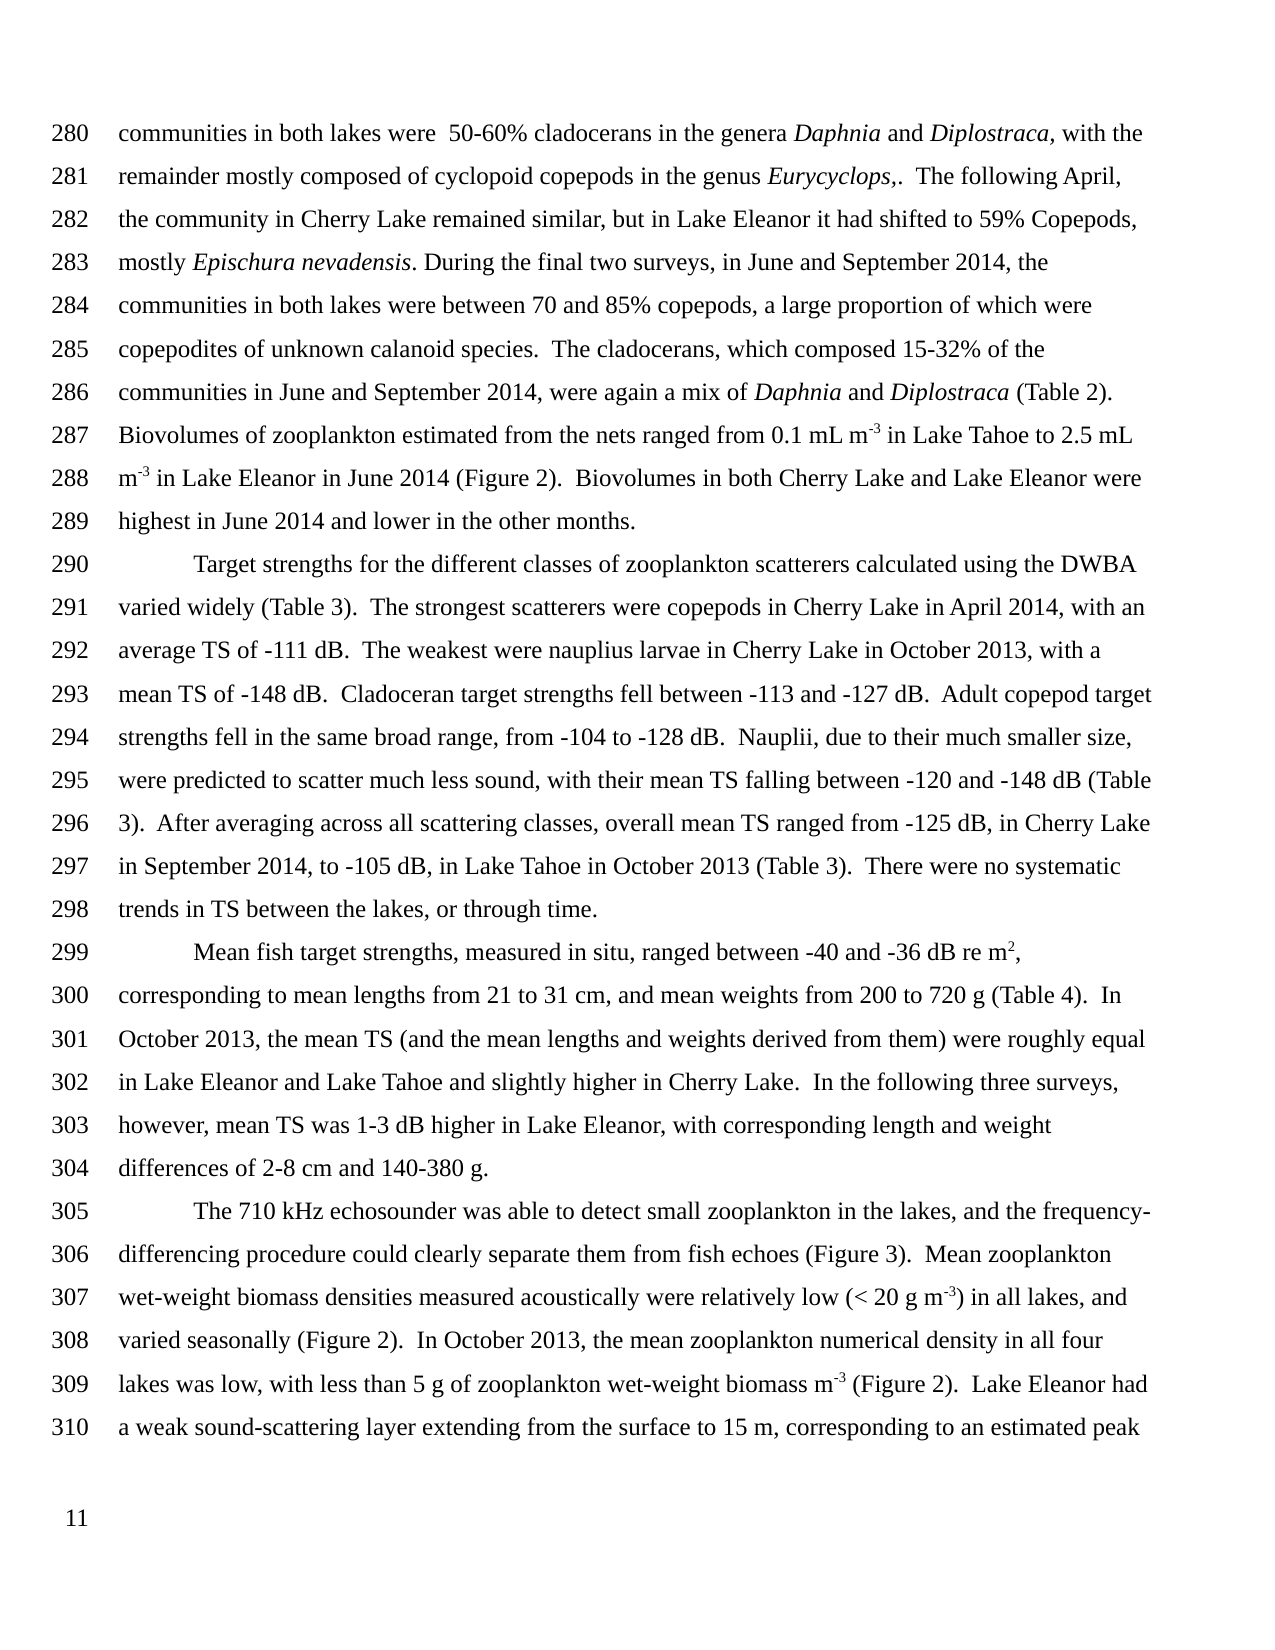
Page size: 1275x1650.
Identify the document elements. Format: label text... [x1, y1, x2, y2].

text communities in both lakes were 50-60% cladocerans in the genera Daphnia and Diplostraca, with the remainder mostly composed of cyclopoid copepods in the genus Eurycyclops,. The following April, the community in Cherry Lake remained similar, but in Lake Eleanor it had shifted to 59% Copepods, mostly Epischura nevadensis. During the final two surveys, in June and September 2014, the communities in both lakes were between 70 and 85% copepods, a large proportion of which were copepodites of unknown calanoid species. The cladocerans, which composed 15-32% of the communities in June and September 2014, were again a mix of Daphnia and Diplostraca (Table 2). Biovolumes of zooplankton estimated from the nets ranged from 0.1 mL m-3 in Lake Tahoe to 2.5 mL m-3 in Lake Eleanor in June 2014 (Figure 2). Biovolumes in both Cherry Lake and Lake Eleanor were highest in June 2014 and lower in the other months. [118, 118, 1157, 535]
text Mean fish target strengths, measured in situ, ranged between -40 and -36 dB re m2, corresponding to mean lengths from 21 to 31 cm, and mean weights from 200 to 720 g (Table 4). In October 2013, the mean TS (and the mean lengths and weights derived from them) were roughly equal in Lake Eleanor and Lake Tahoe and slightly higher in Cherry Lake. In the following three surveys, however, mean TS was 1-3 dB higher in Lake Eleanor, with corresponding length and weight differences of 2-8 cm and 140-380 g. [118, 937, 1157, 1182]
text Target strengths for the different classes of zooplankton scatterers calculated using the DWBA varied widely (Table 3). The strongest scatterers were copepods in Cherry Lake in April 2014, with an average TS of -111 dB. The weakest were nauplius larvae in Cherry Lake in October 2013, with a mean TS of -148 dB. Cladoceran target strengths fell between -113 and -127 dB. Adult copepod target strengths fell in the same broad range, from -104 to -128 dB. Nauplii, due to their much smaller size, were predicted to scatter much less sound, with their mean TS falling between -120 and -148 dB (Table 3). After averaging across all scattering classes, overall mean TS ranged from -125 dB, in Cherry Lake in September 2014, to -105 dB, in Lake Tahoe in October 2013 (Table 3). There were no systematic trends in TS between the lakes, or through time. [118, 549, 1157, 923]
text The 710 kHz echosounder was able to detect small zooplankton in the lakes, and the frequency-differencing procedure could clearly separate them from fish echoes (Figure 3). Mean zooplankton wet-weight biomass densities measured acoustically were relatively low (< 20 g m-3) in all lakes, and varied seasonally (Figure 2). In October 2013, the mean zooplankton numerical density in all four lakes was low, with less than 5 g of zooplankton wet-weight biomass m-3 (Figure 2). Lake Eleanor had a weak sound-scattering layer extending from the surface to 15 m, corresponding to an estimated peak [118, 1196, 1157, 1441]
